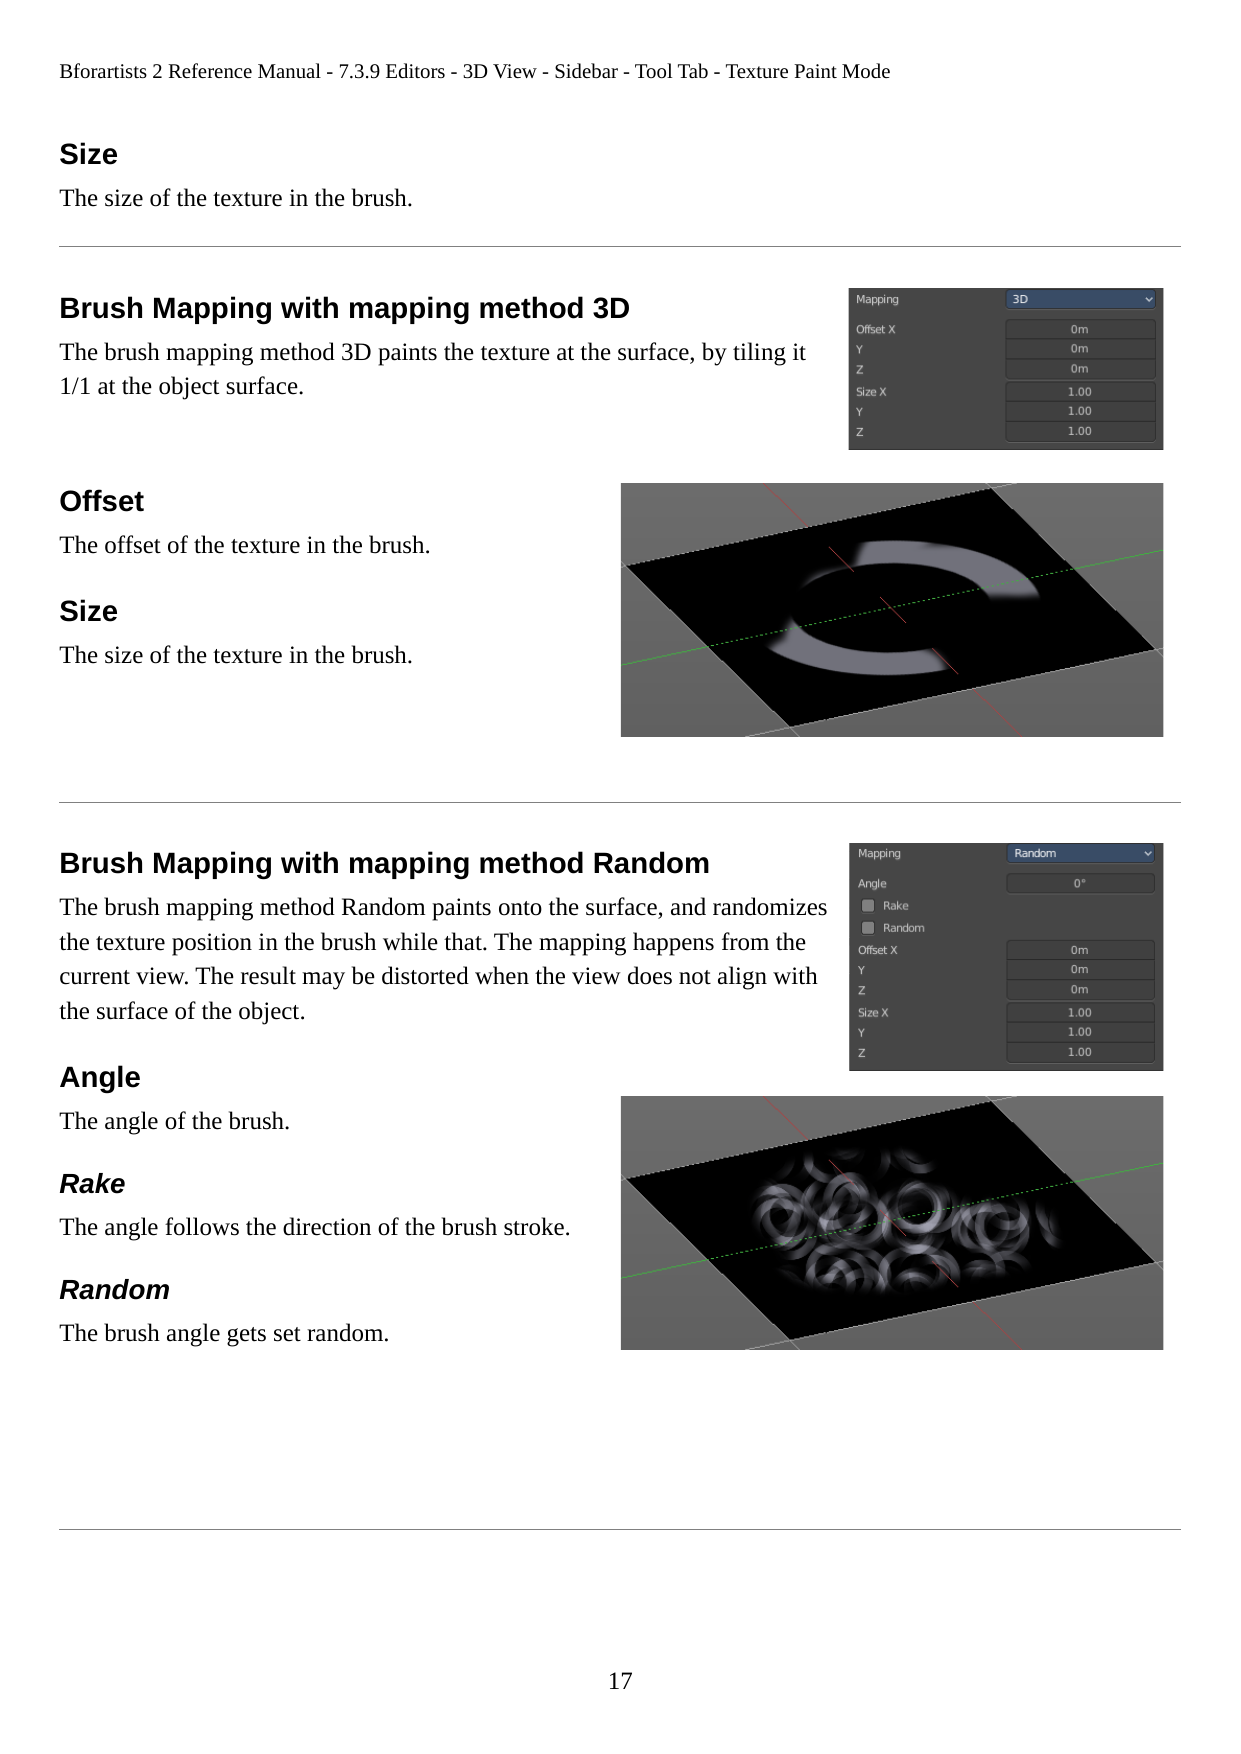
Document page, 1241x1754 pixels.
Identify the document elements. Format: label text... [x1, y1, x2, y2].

text The brush angle gets set random. [59, 1318, 620, 1346]
text The brush mapping method Random paints onto the surface, and randomizes the texture position in the brush while that. The mapping happens from the current view. The result may be distorted when the view does not align with the surface of the object. [59, 892, 849, 1025]
text The size of the texture in the brush. [59, 640, 620, 669]
picture [848, 288, 1164, 450]
picture [620, 1096, 1164, 1350]
subtitle [1164, 1167, 1181, 1199]
subtitle Rake [59, 1167, 620, 1199]
subtitle Size [59, 137, 1181, 170]
picture [849, 843, 1164, 1071]
text The offset of the texture in the brush. [59, 530, 620, 559]
text The brush mapping method 3D paints the texture at the surface, by tiling it 1/1 at the object surface. [59, 337, 848, 400]
subtitle Brush Mapping with mapping method 3D [59, 291, 848, 324]
subtitle [1164, 1273, 1181, 1305]
subtitle [1164, 484, 1181, 518]
text [1164, 1106, 1181, 1134]
subtitle Random [59, 1273, 620, 1305]
subtitle Angle [59, 1059, 1181, 1093]
subtitle [1164, 594, 1181, 628]
text The size of the texture in the brush. [59, 183, 1181, 212]
picture [620, 483, 1164, 737]
subtitle Offset [59, 484, 620, 518]
text The angle of the brush. [59, 1106, 620, 1134]
subtitle Brush Mapping with mapping method Random [59, 846, 849, 880]
text The angle follows the direction of the brush stroke. [59, 1212, 620, 1241]
subtitle Size [59, 594, 620, 628]
